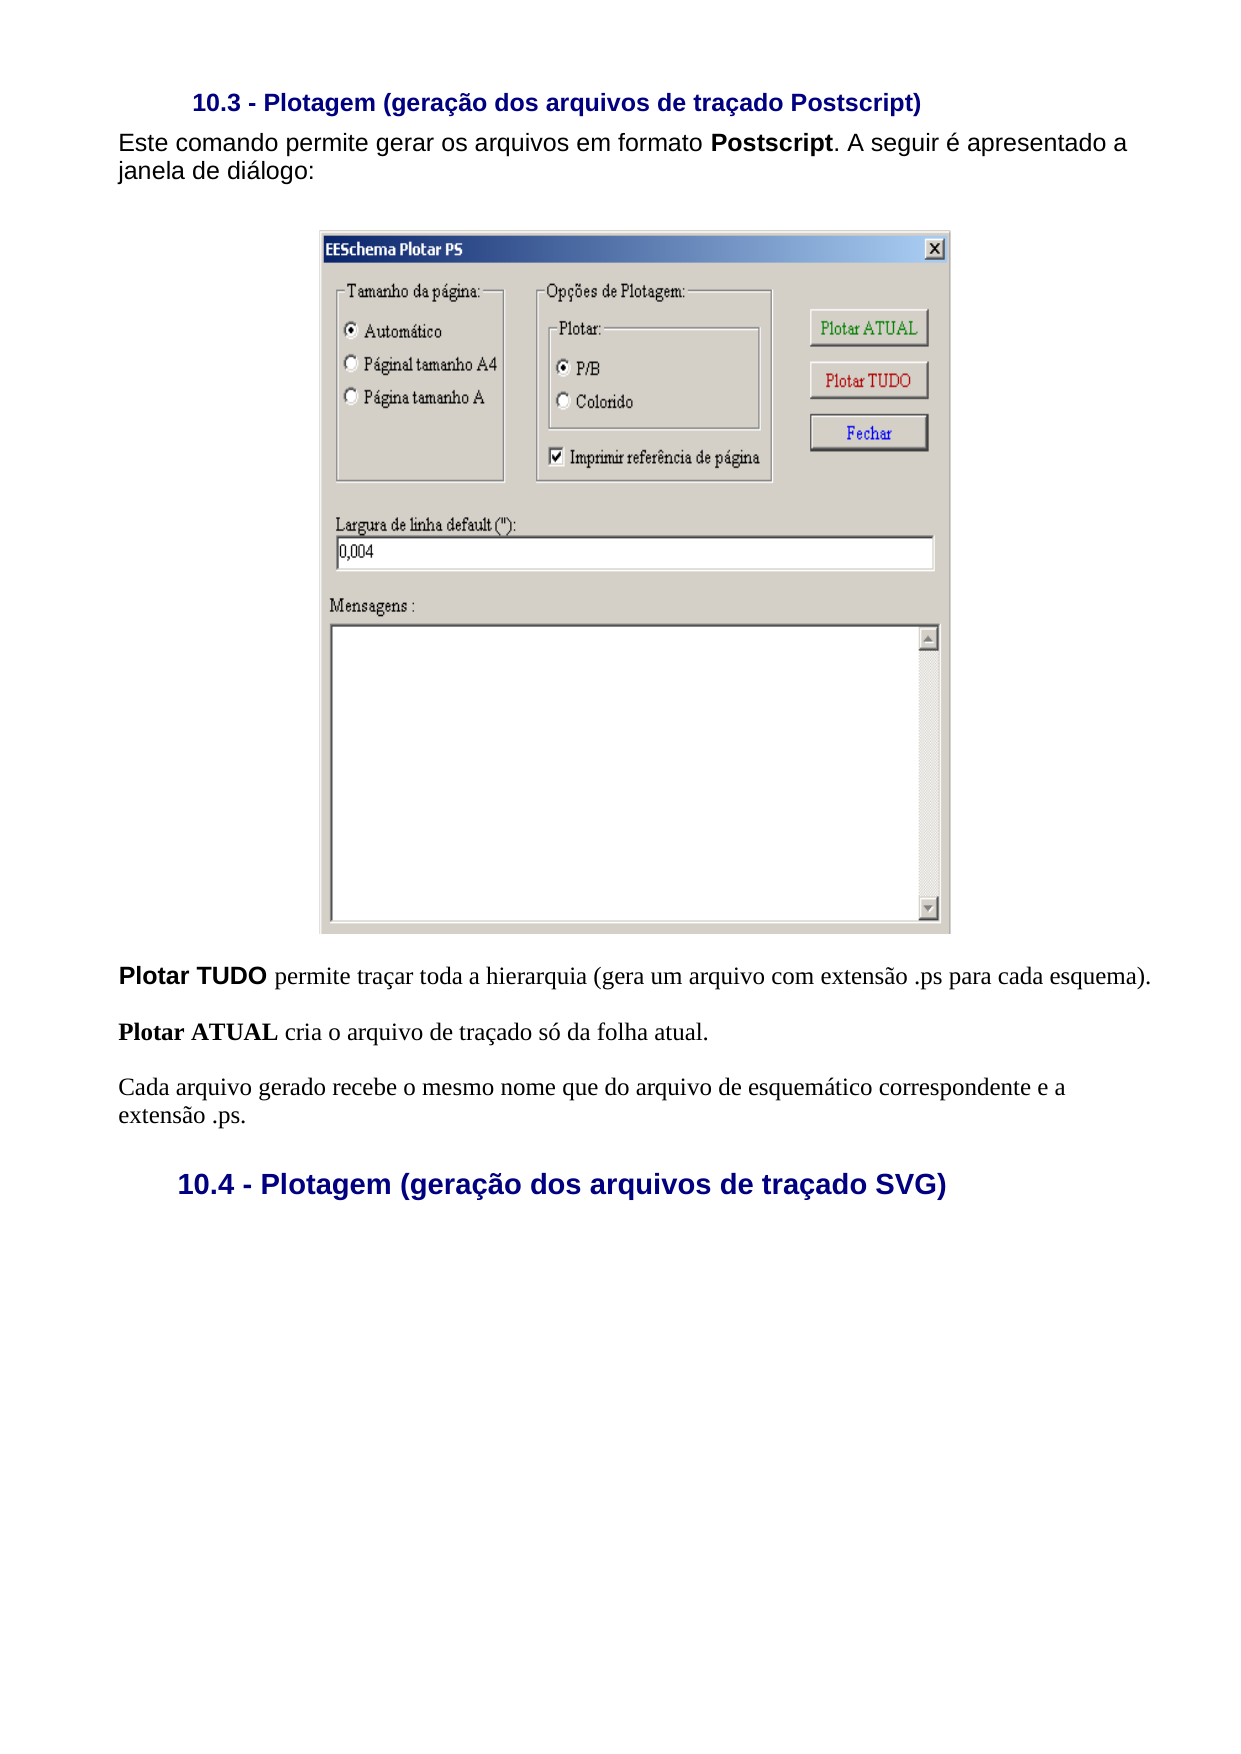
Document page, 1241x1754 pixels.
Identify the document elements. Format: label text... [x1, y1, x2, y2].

subtitle Plotagem (geração dos arquivos de traçado SVG) [177, 1168, 1152, 1201]
text Este comando permite gerar os arquivos em formato Postscript. A seguir é apresentado a janela de diálogo: [118, 128, 1152, 184]
subtitle Plotagem (geração dos arquivos de traçado Postscript) [118, 88, 1152, 117]
text Plotar ATUAL cria o arquivo de traçado só da folha atual. [118, 1018, 1152, 1045]
text Plotar TUDO permite traçar toda a hierarquia (gera um arquivo com extensão .ps para cada esquema). [118, 962, 1152, 990]
text Cada arquivo gerado recebe o mesmo nome que do arquivo de esquemático correspondente e a extensão .ps. [118, 1073, 1152, 1128]
picture [319, 230, 951, 934]
